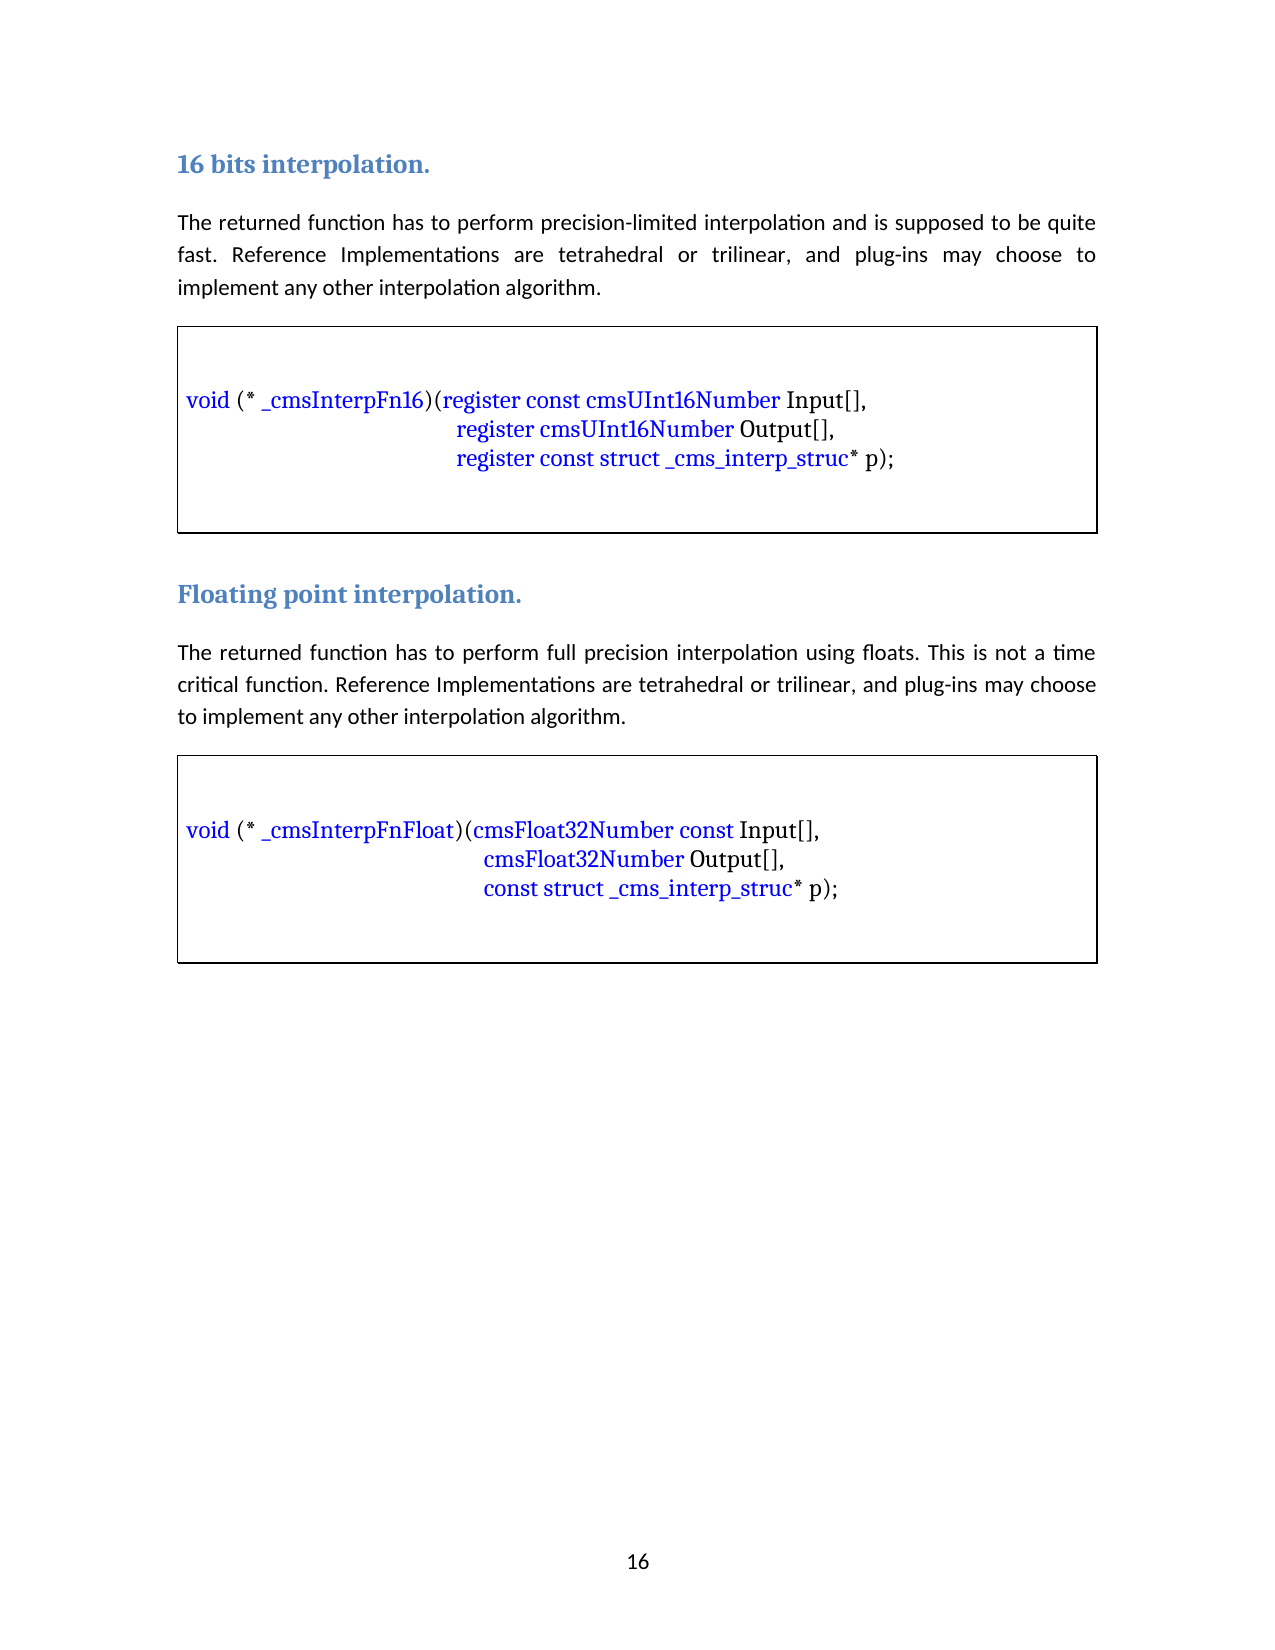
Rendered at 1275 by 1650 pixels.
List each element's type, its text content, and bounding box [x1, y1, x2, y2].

text register const struct _cms_interp_struc* p); [178, 441, 1096, 469]
subtitle Floating point interpolation. [177, 579, 1098, 610]
text The returned function has to perform precision-limited interpolation and is supposed to be quite fast. Reference Implementations are tetrahedral or trilinear, and plug-ins may choose to implement any other interpolation algorithm. [177, 208, 1098, 301]
text cmsFloat32Number Output[], [178, 842, 1096, 870]
text The returned function has to perform full precision interpolation using floats. This is not a time critical function. Reference Implementations are tetrahedral or trilinear, and plug-ins may choose to implement any other interpolation algorithm. [177, 638, 1098, 730]
text void (* _cmsInterpFn16)(register const cmsUInt16Number Input[], [178, 383, 1096, 412]
text register cmsUInt16Number Output[], [178, 412, 1096, 441]
text void (* _cmsInterpFnFloat)(cmsFloat32Number const Input[], [178, 813, 1096, 842]
subtitle 16 bits interpolation. [177, 149, 1098, 180]
text const struct _cms_interp_struc* p); [178, 870, 1096, 899]
